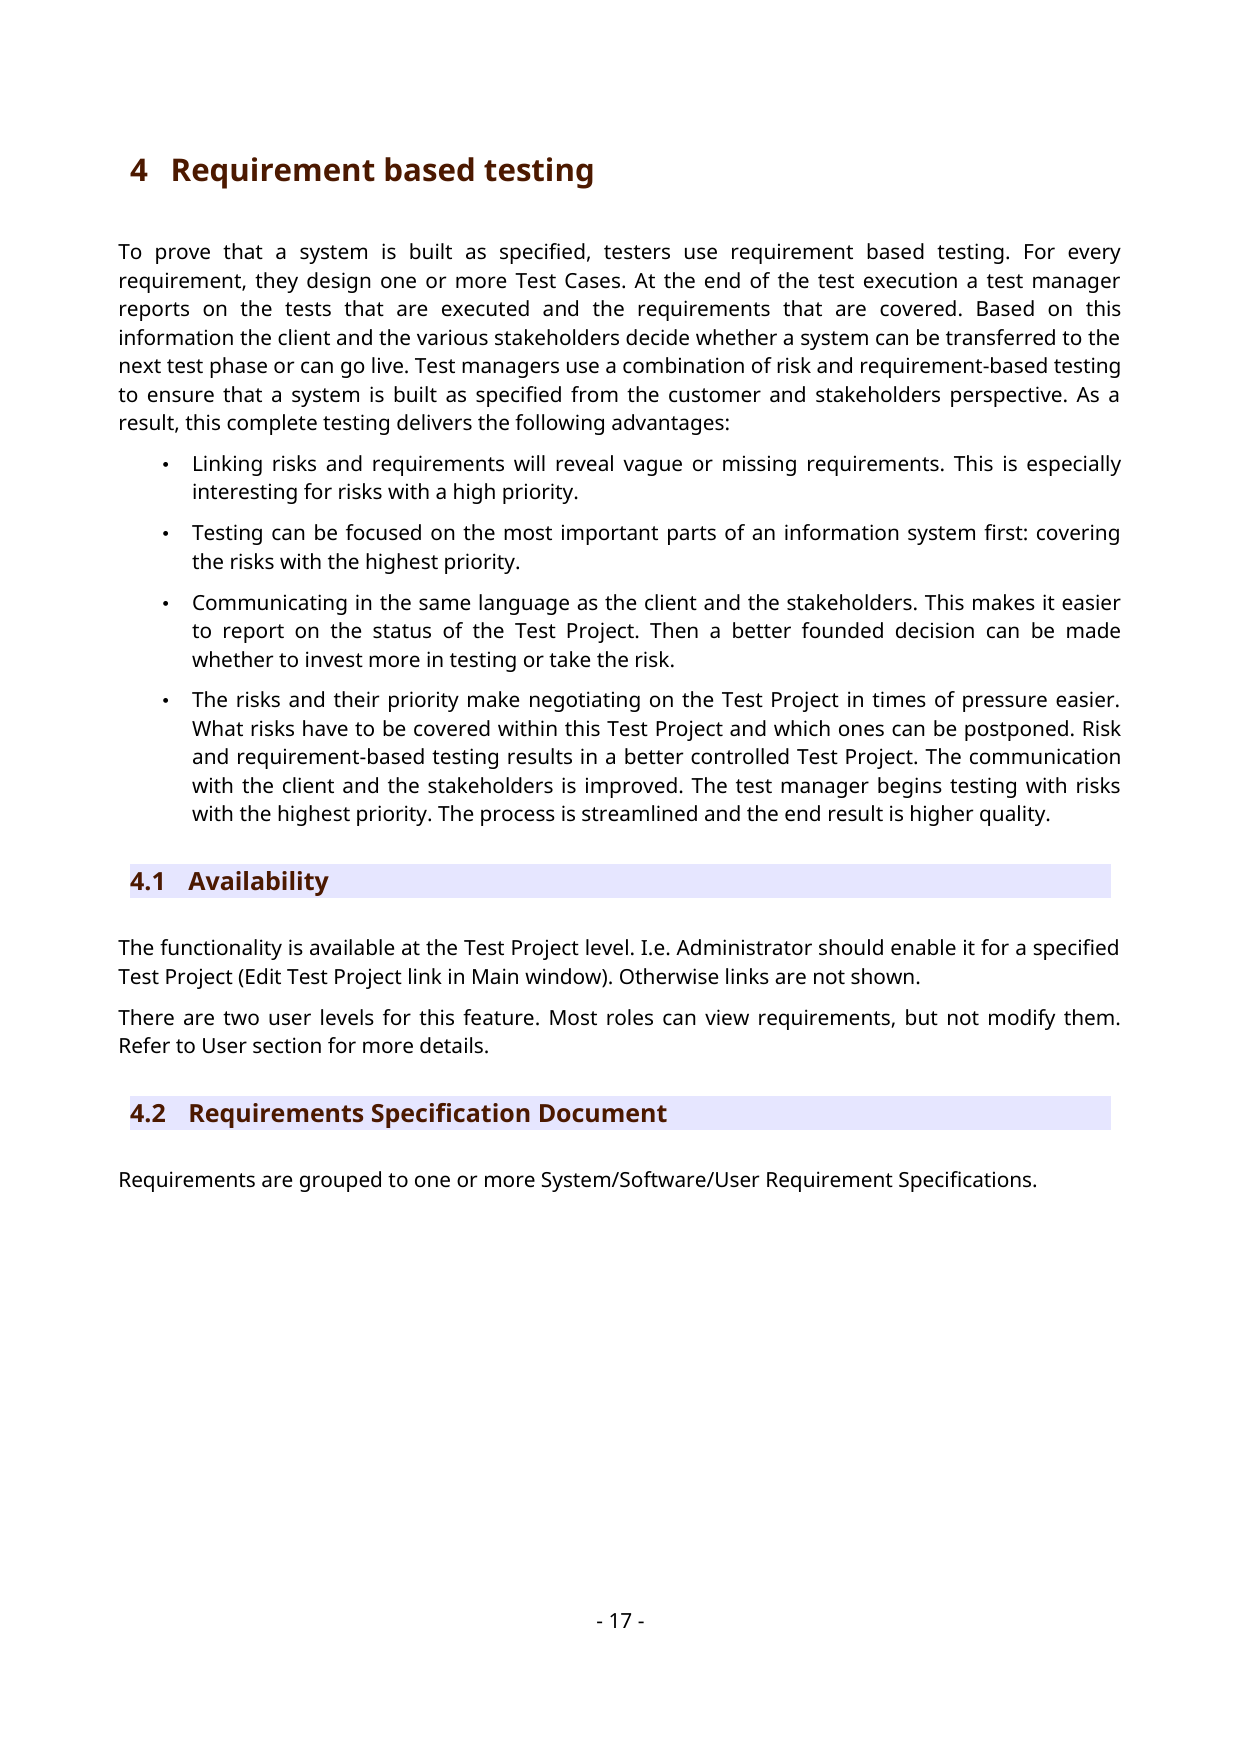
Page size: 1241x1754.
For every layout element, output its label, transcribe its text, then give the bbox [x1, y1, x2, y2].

list Testing can be focused on the most important parts of an information system first: covering the risks with the highest priority. [162, 518, 1122, 575]
text There are two user levels for this feature. Most roles can view requirements, but not modify them. Refer to User section for more details. [118, 1003, 1122, 1060]
subtitle Requirement based testing [130, 148, 1111, 190]
subtitle Requirements Specification Document [130, 1096, 1111, 1130]
list The risks and their priority make negotiating on the Test Project in times of pressure easier. What risks have to be covered within this Test Project and which ones can be postponed. Risk and requirement-based testing results in a better controlled Test Project. The communication with the client and the stakeholders is improved. The test manager begins testing with risks with the highest priority. The process is streamlined and the end result is higher quality. [162, 686, 1122, 828]
subtitle Availability [130, 864, 1111, 898]
text Requirements are grouped to one or more System/Software/User Requirement Specifications. [118, 1165, 1122, 1194]
text The functionality is available at the Test Project level. I.e. Administrator should enable it for a specified Test Project (Edit Test Project link in Main window). Otherwise links are not shown. [118, 933, 1122, 990]
text To prove that a system is built as specified, testers use requirement based testing. For every requirement, they design one or more Test Cases. At the end of the test execution a test manager reports on the tests that are executed and the requirements that are covered. Based on this information the client and the various stakeholders decide whether a system can be transferred to the next test phase or can go live. Test managers use a combination of risk and requirement-based testing to ensure that a system is built as specified from the customer and stakeholders perspective. As a result, this complete testing delivers the following advantages: [118, 237, 1122, 437]
list Communicating in the same language as the client and the stakeholders. This makes it easier to report on the status of the Test Project. Then a better founded decision can be made whether to invest more in testing or take the risk. [162, 588, 1122, 673]
list Linking risks and requirements will reveal vague or missing requirements. This is especially interesting for risks with a high priority. [162, 449, 1122, 506]
